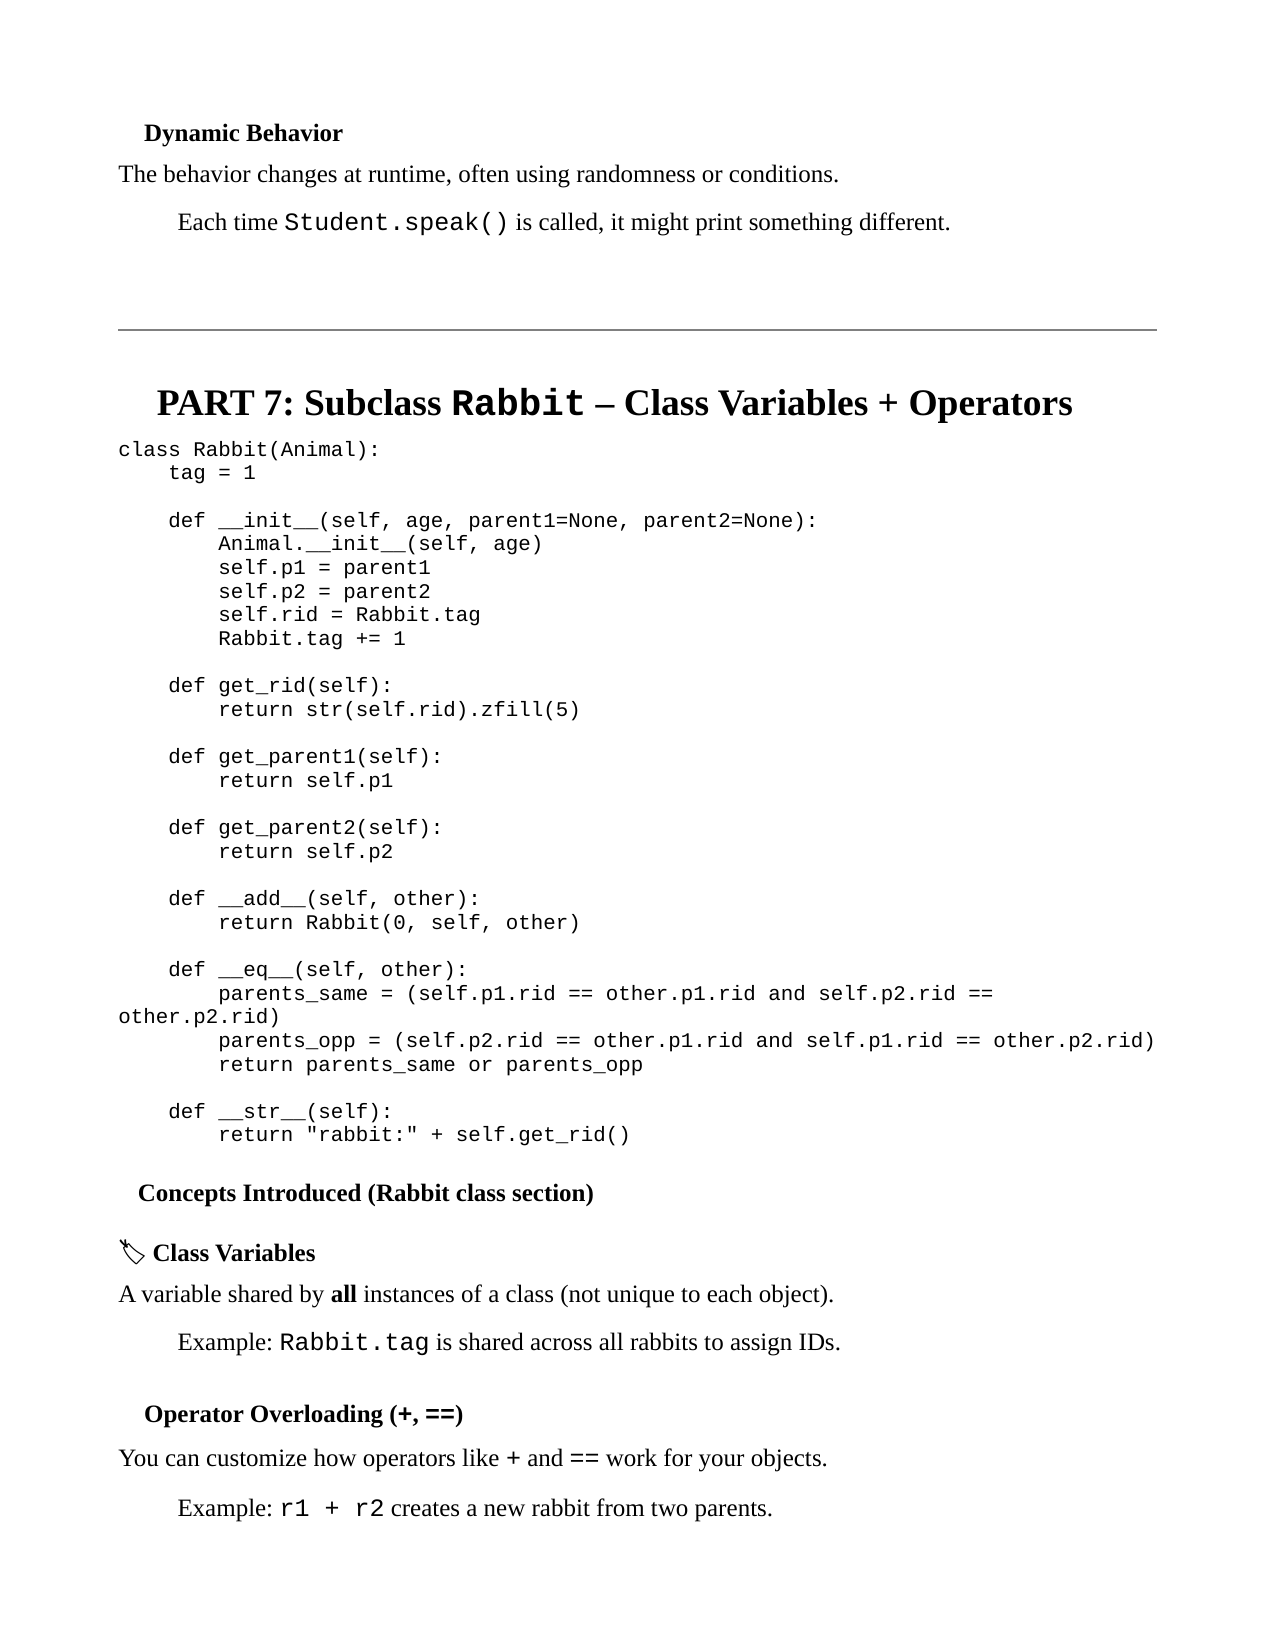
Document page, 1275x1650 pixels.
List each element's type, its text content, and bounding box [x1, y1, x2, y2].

text def __init__(self, age, parent1=None, parent2=None): [118, 510, 1157, 533]
text def get_parent1(self): [118, 746, 1157, 770]
text def __add__(self, other): [118, 888, 1157, 912]
text return self.p2 [118, 841, 1157, 864]
text tag = 1 [118, 462, 1157, 486]
text return parents_same or parents_opp [118, 1053, 1157, 1077]
text def __str__(self): [118, 1101, 1157, 1124]
text def get_rid(self): [118, 675, 1157, 699]
text self.rid = Rabbit.tag [118, 604, 1157, 628]
text Rabbit.tag += 1 [118, 628, 1157, 652]
subtitle 🧹 PART 7: Subclass Rabbit – Class Variables + Operators [118, 380, 1157, 426]
text parents_same = (self.p1.rid == other.p1.rid and self.p2.rid == other.p2.rid) [118, 983, 1157, 1030]
text class Rabbit(Animal): [118, 439, 1157, 462]
subtitle ➕ Operator Overloading (+, ==) [118, 1399, 1157, 1430]
text 📅Concepts Introduced (Rabbit class section) [118, 1178, 1157, 1206]
text Each time Student.speak() is called, it might print something different. [177, 207, 1098, 238]
text def get_parent2(self): [118, 817, 1157, 841]
subtitle 🎲 Dynamic Behavior [118, 118, 1157, 147]
text return str(self.rid).zfill(5) [118, 699, 1157, 722]
subtitle 🏷️ Class Variables [118, 1238, 1157, 1266]
text self.p1 = parent1 [118, 557, 1157, 581]
text def __eq__(self, other): [118, 959, 1157, 983]
text return "rabbit:" + self.get_rid() [118, 1124, 1157, 1148]
text self.p2 = parent2 [118, 581, 1157, 604]
text A variable shared by all instances of a class (not unique to each object). [118, 1279, 1157, 1308]
text return self.p1 [118, 770, 1157, 793]
text Example: Rabbit.tag is shared across all rabbits to assign IDs. [177, 1327, 1098, 1357]
text The behavior changes at runtime, often using randomness or conditions. [118, 159, 1157, 188]
text Example: r1 + r2 creates a new rabbit from two parents. [177, 1493, 1098, 1523]
text return Rabbit(0, self, other) [118, 912, 1157, 935]
text You can customize how operators like + and == work for your objects. [118, 1443, 1157, 1473]
text parents_opp = (self.p2.rid == other.p1.rid and self.p1.rid == other.p2.rid) [118, 1030, 1157, 1053]
text Animal.__init__(self, age) [118, 533, 1157, 557]
